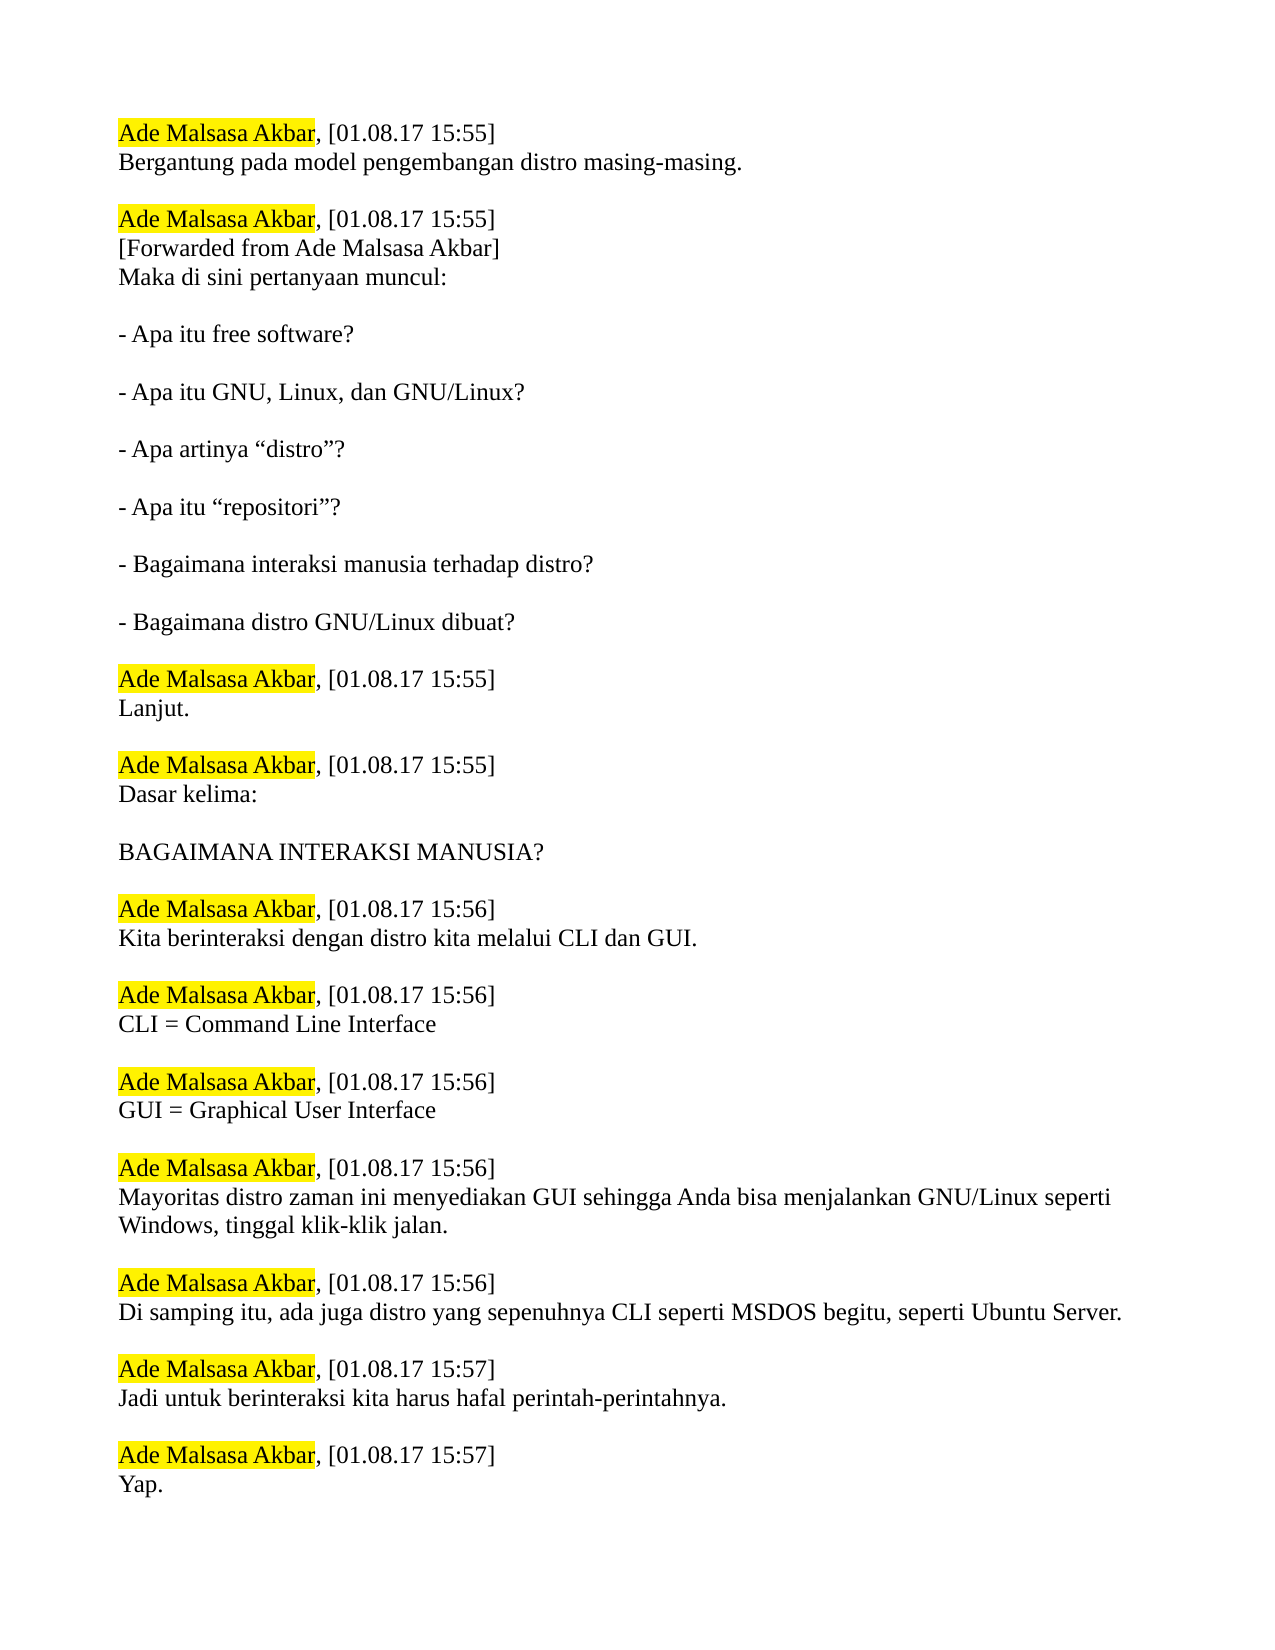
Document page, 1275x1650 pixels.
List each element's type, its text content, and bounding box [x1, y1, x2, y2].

text Ade Malsasa Akbar, [01.08.17 15:55] [118, 751, 1157, 779]
text - Bagaimana distro GNU/Linux dibuat? [118, 607, 1157, 636]
text Bergantung pada model pengembangan distro masing-masing. [118, 147, 1157, 176]
text Ade Malsasa Akbar, [01.08.17 15:55] [118, 204, 1157, 233]
text Ade Malsasa Akbar, [01.08.17 15:57] [118, 1354, 1157, 1383]
text Ade Malsasa Akbar, [01.08.17 15:55] [118, 118, 1157, 147]
text Jadi untuk berinteraksi kita harus hafal perintah-perintahnya. [118, 1383, 1157, 1412]
text Ade Malsasa Akbar, [01.08.17 15:56] [118, 894, 1157, 923]
text Dasar kelima: [118, 779, 1157, 808]
text [Forwarded from Ade Malsasa Akbar] [118, 233, 1157, 262]
text Ade Malsasa Akbar, [01.08.17 15:56] [118, 1268, 1157, 1297]
text Ade Malsasa Akbar, [01.08.17 15:55] [118, 664, 1157, 693]
text Yap. [118, 1469, 1157, 1498]
text GUI = Graphical User Interface [118, 1096, 1157, 1124]
text Ade Malsasa Akbar, [01.08.17 15:57] [118, 1441, 1157, 1469]
text Mayoritas distro zaman ini menyediakan GUI sehingga Anda bisa menjalankan GNU/Linux seperti Windows, tinggal klik-klik jalan. [118, 1182, 1157, 1239]
text Maka di sini pertanyaan muncul: [118, 262, 1157, 291]
text Di samping itu, ada juga distro yang sepenuhnya CLI seperti MSDOS begitu, seperti Ubuntu Server. [118, 1297, 1157, 1326]
text Kita berinteraksi dengan distro kita melalui CLI dan GUI. [118, 923, 1157, 952]
text Ade Malsasa Akbar, [01.08.17 15:56] [118, 1153, 1157, 1182]
text - Apa artinya “distro”? [118, 434, 1157, 463]
text Lanjut. [118, 693, 1157, 722]
text - Apa itu “repositori”? [118, 492, 1157, 521]
text - Apa itu GNU, Linux, dan GNU/Linux? [118, 377, 1157, 406]
text - Apa itu free software? [118, 319, 1157, 348]
text CLI = Command Line Interface [118, 1009, 1157, 1038]
text BAGAIMANA INTERAKSI MANUSIA? [118, 837, 1157, 866]
text Ade Malsasa Akbar, [01.08.17 15:56] [118, 1067, 1157, 1096]
text Ade Malsasa Akbar, [01.08.17 15:56] [118, 981, 1157, 1009]
text - Bagaimana interaksi manusia terhadap distro? [118, 549, 1157, 578]
